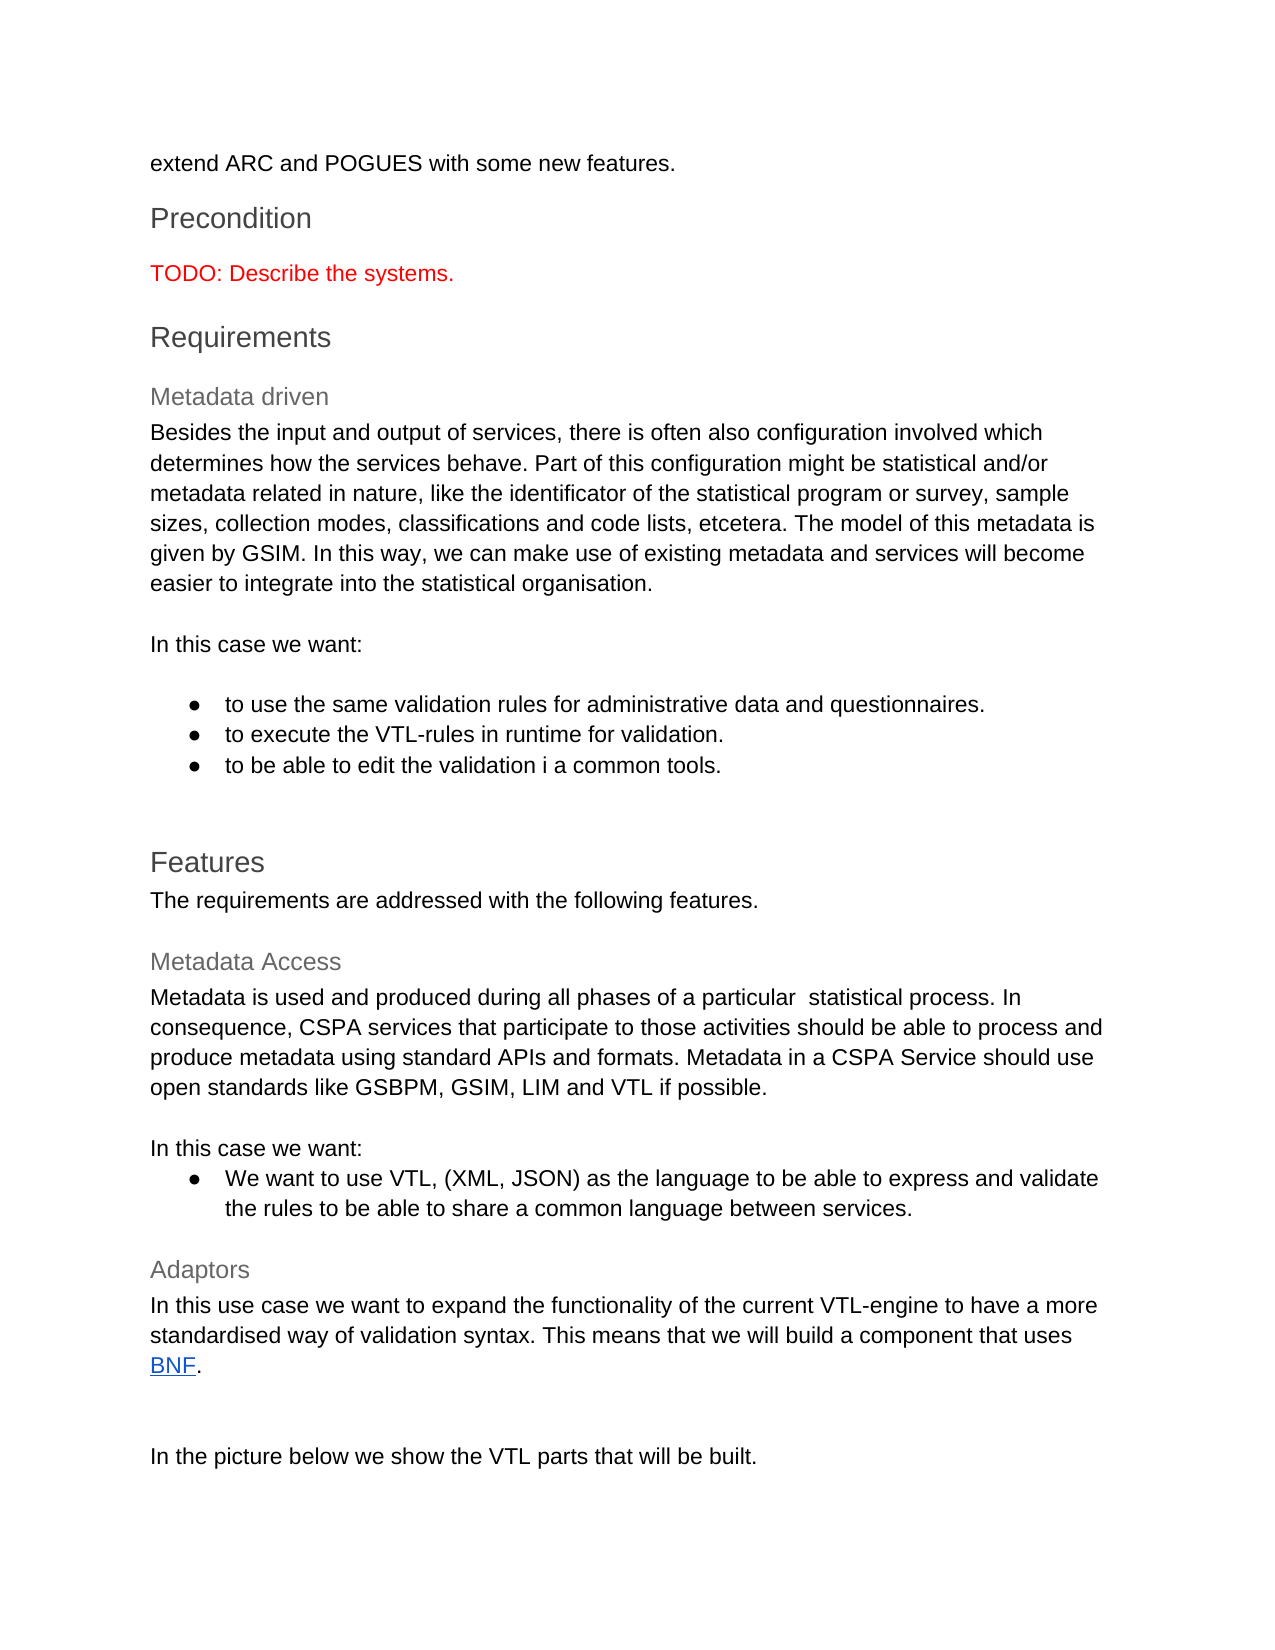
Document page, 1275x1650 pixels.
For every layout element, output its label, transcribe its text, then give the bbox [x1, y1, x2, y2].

text The requirements are addressed with the following features. [150, 887, 1125, 914]
text In this case we want: [150, 1135, 1125, 1161]
subtitle Requirements [150, 319, 1125, 353]
subtitle Features [150, 845, 1125, 879]
text In this case we want: [150, 631, 1125, 657]
list to use the same validation rules for administrative data and questionnaires. [187, 691, 1125, 718]
list to be able to edit the validation i a common tools. [187, 752, 1125, 778]
subtitle Adaptors [150, 1254, 1125, 1283]
list to execute the VTL-rules in runtime for validation. [187, 721, 1125, 748]
text extend ARC and POGUES with some new features. [150, 150, 1125, 176]
text In this use case we want to expand the functionality of the current VTL-engine to have a more standardised way of validation syntax. This means that we will build a component that uses BNF. [150, 1292, 1125, 1378]
subtitle Precondition [150, 201, 1125, 235]
subtitle Metadata Access [150, 947, 1125, 975]
text In the picture below we show the VTL parts that will be built. [150, 1443, 1125, 1469]
text Metadata is used and produced during all phases of a particular statistical process. In consequence, CSPA services that participate to those activities should be able to process and produce metadata using standard APIs and formats. Metadata in a CSPA Service should use open standards like GSBPM, GSIM, LIM and VTL if possible. [150, 984, 1125, 1101]
list We want to use VTL, (XML, JSON) as the language to be able to express and validate the rules to be able to share a common language between services. [187, 1165, 1125, 1222]
subtitle Metadata driven [150, 382, 1125, 411]
text TODO: Describe the systems. [150, 260, 1125, 286]
text Besides the input and output of services, there is often also configuration involved which determines how the services behave. Part of this configuration might be statistical and/or metadata related in nature, like the identificator of the statistical program or survey, sample sizes, collection modes, classifications and code lists, etcetera. The model of this metadata is given by GSIM. In this way, we can make use of existing metadata and services will become easier to integrate into the statistical organisation. [150, 419, 1125, 597]
